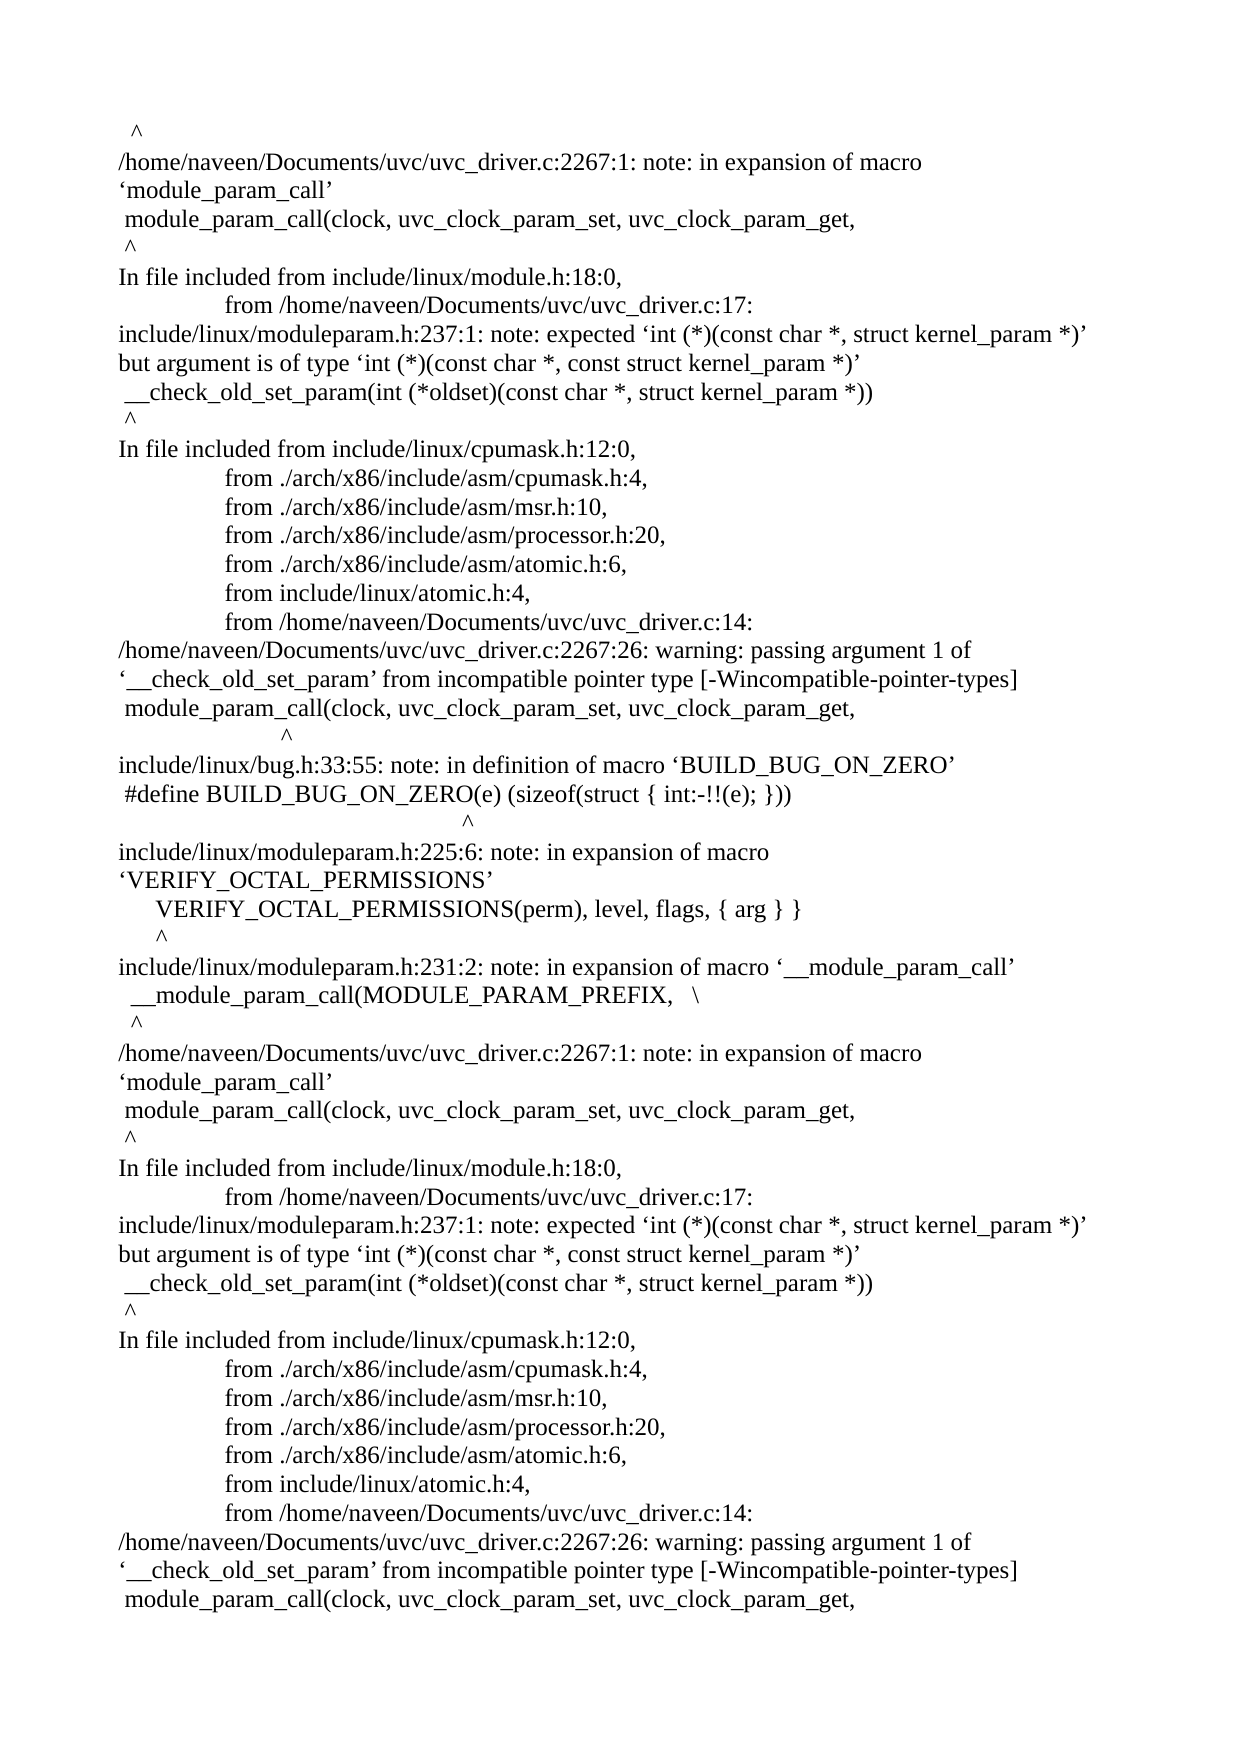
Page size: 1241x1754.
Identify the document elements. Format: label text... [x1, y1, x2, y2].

text include/linux/moduleparam.h:237:1: note: expected ‘int (*)(const char *, struct kernel_param *)’ but argument is of type ‘int (*)(const char *, const struct kernel_param *)’ [118, 1211, 1122, 1268]
text module_param_call(clock, uvc_clock_param_set, uvc_clock_param_get, [118, 204, 1122, 233]
text from /home/naveen/Documents/uvc/uvc_driver.c:17: [118, 1182, 1122, 1211]
text from /home/naveen/Documents/uvc/uvc_driver.c:14: [118, 1498, 1122, 1527]
text from ./arch/x86/include/asm/processor.h:20, [118, 521, 1122, 549]
text /home/naveen/Documents/uvc/uvc_driver.c:2267:26: warning: passing argument 1 of ‘__check_old_set_param’ from incompatible pointer type [-Wincompatible-pointer-types] [118, 1527, 1122, 1584]
text ^ [118, 722, 1122, 751]
text module_param_call(clock, uvc_clock_param_set, uvc_clock_param_get, [118, 1096, 1122, 1124]
text include/linux/bug.h:33:55: note: in definition of macro ‘BUILD_BUG_ON_ZERO’ [118, 751, 1122, 779]
text include/linux/moduleparam.h:231:2: note: in expansion of macro ‘__module_param_call’ [118, 952, 1122, 981]
text ^ [118, 406, 1122, 434]
text module_param_call(clock, uvc_clock_param_set, uvc_clock_param_get, [118, 693, 1122, 722]
text ^ [118, 1009, 1122, 1038]
text ^ [118, 923, 1122, 952]
text ^ [118, 1297, 1122, 1326]
text from ./arch/x86/include/asm/atomic.h:6, [118, 549, 1122, 578]
text from ./arch/x86/include/asm/atomic.h:6, [118, 1441, 1122, 1469]
text from ./arch/x86/include/asm/cpumask.h:4, [118, 463, 1122, 492]
text ^ [118, 233, 1122, 262]
text In file included from include/linux/module.h:18:0, [118, 262, 1122, 291]
text __check_old_set_param(int (*oldset)(const char *, struct kernel_param *)) [118, 1268, 1122, 1297]
text In file included from include/linux/module.h:18:0, [118, 1153, 1122, 1182]
text /home/naveen/Documents/uvc/uvc_driver.c:2267:1: note: in expansion of macro ‘module_param_call’ [118, 147, 1122, 204]
text __module_param_call(MODULE_PARAM_PREFIX, \ [118, 981, 1122, 1009]
text from ./arch/x86/include/asm/msr.h:10, [118, 492, 1122, 521]
text from include/linux/atomic.h:4, [118, 578, 1122, 607]
text include/linux/moduleparam.h:225:6: note: in expansion of macro ‘VERIFY_OCTAL_PERMISSIONS’ [118, 837, 1122, 894]
text include/linux/moduleparam.h:237:1: note: expected ‘int (*)(const char *, struct kernel_param *)’ but argument is of type ‘int (*)(const char *, const struct kernel_param *)’ [118, 319, 1122, 377]
text In file included from include/linux/cpumask.h:12:0, [118, 434, 1122, 463]
text from include/linux/atomic.h:4, [118, 1469, 1122, 1498]
text ^ [118, 808, 1122, 837]
text #define BUILD_BUG_ON_ZERO(e) (sizeof(struct { int:-!!(e); })) [118, 779, 1122, 808]
text /home/naveen/Documents/uvc/uvc_driver.c:2267:1: note: in expansion of macro ‘module_param_call’ [118, 1038, 1122, 1096]
text module_param_call(clock, uvc_clock_param_set, uvc_clock_param_get, [118, 1584, 1122, 1613]
text from /home/naveen/Documents/uvc/uvc_driver.c:14: [118, 607, 1122, 636]
text from ./arch/x86/include/asm/cpumask.h:4, [118, 1354, 1122, 1383]
text /home/naveen/Documents/uvc/uvc_driver.c:2267:26: warning: passing argument 1 of ‘__check_old_set_param’ from incompatible pointer type [-Wincompatible-pointer-types] [118, 636, 1122, 693]
text from ./arch/x86/include/asm/processor.h:20, [118, 1412, 1122, 1441]
text In file included from include/linux/cpumask.h:12:0, [118, 1326, 1122, 1354]
text ^ [118, 1124, 1122, 1153]
text from /home/naveen/Documents/uvc/uvc_driver.c:17: [118, 291, 1122, 319]
text ^ [118, 118, 1122, 147]
text from ./arch/x86/include/asm/msr.h:10, [118, 1383, 1122, 1412]
text __check_old_set_param(int (*oldset)(const char *, struct kernel_param *)) [118, 377, 1122, 406]
text VERIFY_OCTAL_PERMISSIONS(perm), level, flags, { arg } } [118, 894, 1122, 923]
